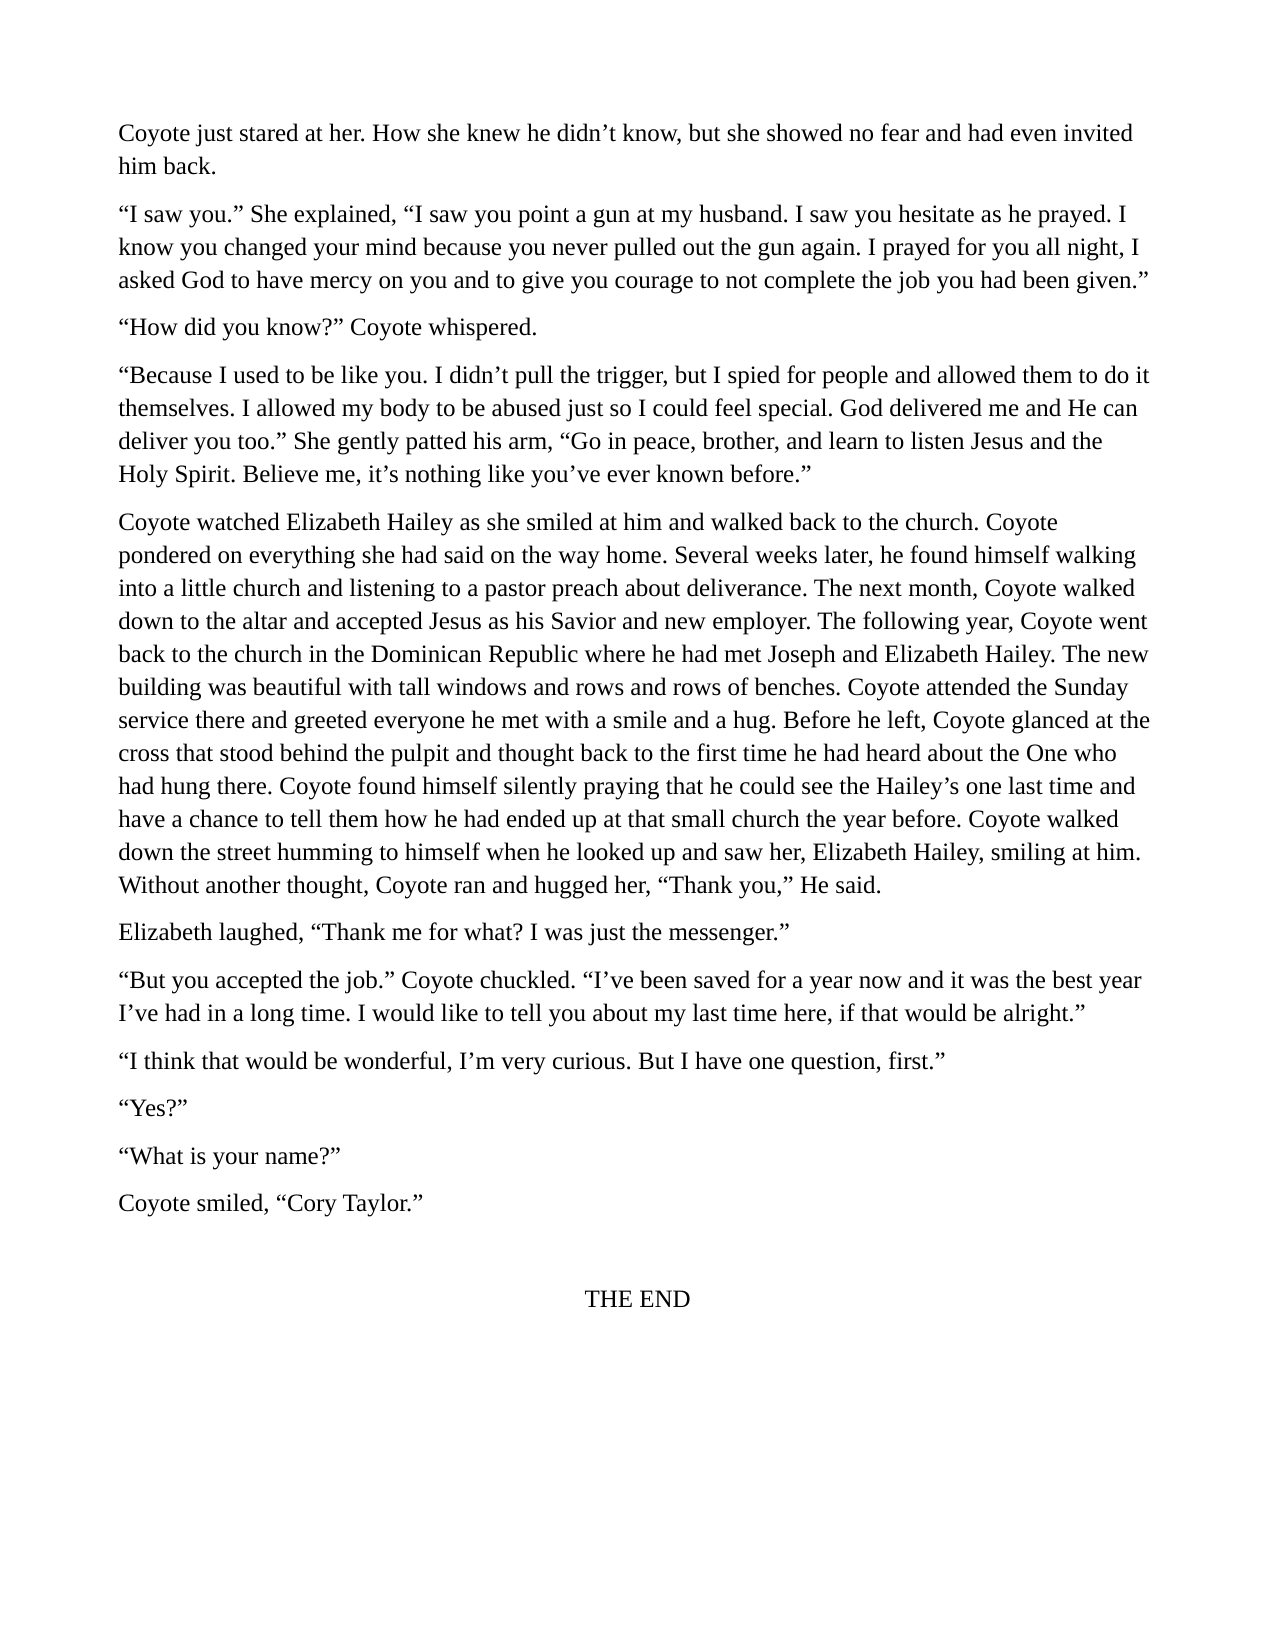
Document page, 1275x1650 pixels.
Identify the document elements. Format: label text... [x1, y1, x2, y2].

text Coyote smiled, “Cory Taylor.” [118, 1188, 1157, 1217]
text “But you accepted the job.” Coyote chuckled. “I’ve been saved for a year now and it was the best year I’ve had in a long time. I would like to tell you about my last time here, if that would be alright.” [118, 965, 1157, 1027]
text Coyote watched Elizabeth Hailey as she smiled at him and walked back to the church. Coyote pondered on everything she had said on the way home. Several weeks later, he found himself walking into a little church and listening to a pastor preach about deliverance. The next month, Coyote walked down to the altar and accepted Jesus as his Savior and new employer. The following year, Coyote went back to the church in the Dominican Republic where he had met Joseph and Elizabeth Hailey. The new building was beautiful with tall windows and rows and rows of benches. Coyote attended the Sunday service there and greeted everyone he met with a smile and a hug. Before he left, Coyote glanced at the cross that stood behind the pulpit and thought back to the first time he had heard about the One who had hung there. Coyote found himself silently praying that he could see the Hailey’s one last time and have a chance to tell them how he had ended up at that small church the year before. Coyote walked down the street humming to himself when he looked up and saw her, Elizabeth Hailey, smiling at him. Without another thought, Coyote ran and hugged her, “Thank you,” He said. [118, 507, 1157, 899]
text Elizabeth laughed, “Thank me for what? I was just the messenger.” [118, 917, 1157, 946]
text Coyote just stared at her. How she knew he didn’t know, but she showed no fear and had even invited him back. [118, 118, 1157, 180]
text “What is your name?” [118, 1141, 1157, 1170]
text “I saw you.” She explained, “I saw you point a gun at my husband. I saw you hesitate as he prayed. I know you changed your mind because you never pulled out the gun again. I prayed for you all night, I asked God to have mercy on you and to give you courage to not complete the job you had been given.” [118, 199, 1157, 293]
text “Because I used to be like you. I didn’t pull the trigger, but I spied for people and allowed them to do it themselves. I allowed my body to be abused just so I could feel special. God delivered me and He can deliver you too.” She gently patted his arm, “Go in peace, brother, and learn to listen Jesus and the Holy Spirit. Believe me, it’s nothing like you’ve ever known before.” [118, 360, 1157, 488]
text “Yes?” [118, 1093, 1157, 1122]
text “I think that would be wonderful, I’m very curious. But I have one question, first.” [118, 1046, 1157, 1074]
text “How did you know?” Coyote whispered. [118, 312, 1157, 341]
text THE END [118, 1284, 1157, 1312]
